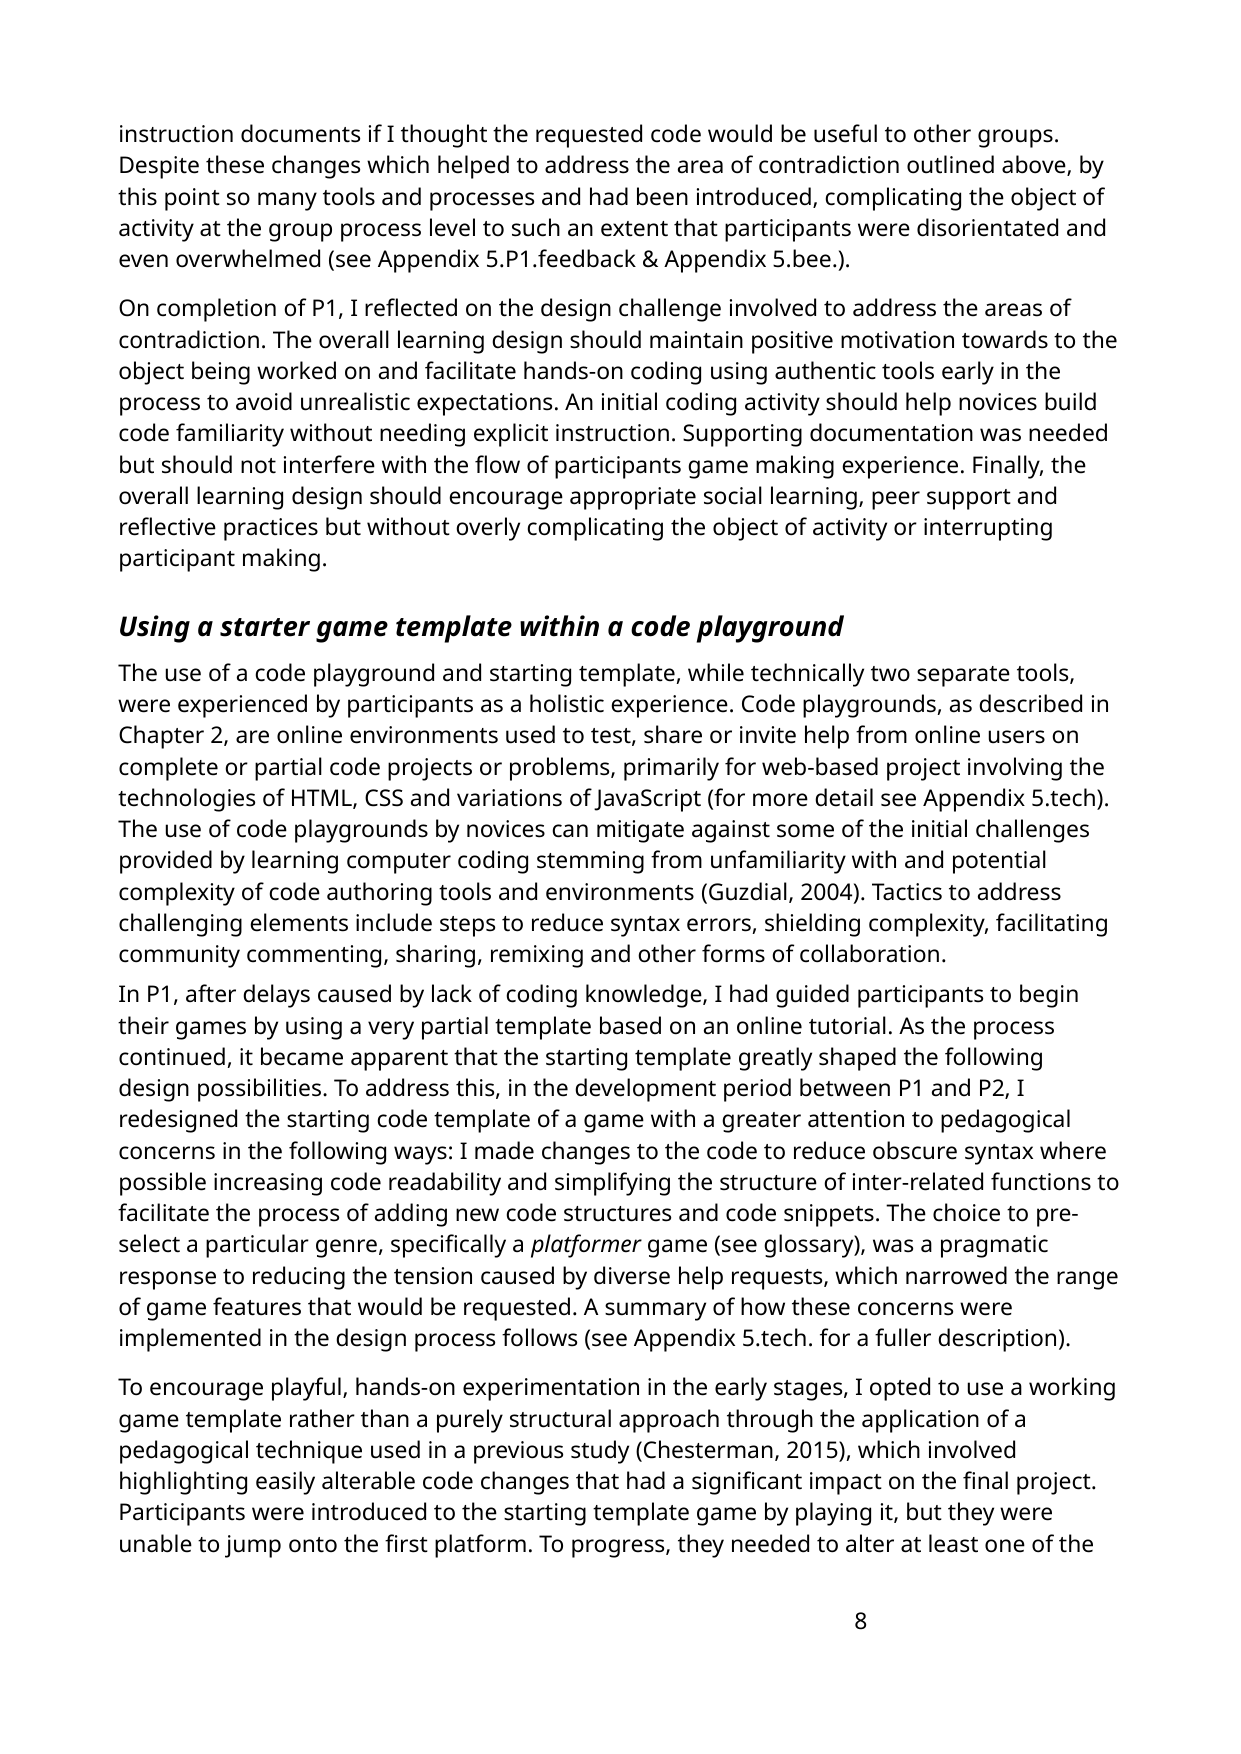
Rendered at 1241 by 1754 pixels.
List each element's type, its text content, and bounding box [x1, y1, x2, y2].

text instruction documents if I thought the requested code would be useful to other groups. Despite these changes which helped to address the area of contradiction outlined above, by this point so many tools and processes and had been introduced, complicating the object of activity at the group process level to such an extent that participants were disorientated and even overwhelmed (see Appendix 5.P1.feedback & Appendix 5.bee.). [118, 118, 1122, 274]
text The use of a code playground and starting template, while technically two separate tools, were experienced by participants as a holistic experience. Code playgrounds, as described in Chapter 2, are online environments used to test, share or invite help from online users on complete or partial code projects or problems, primarily for web-based project involving the technologies of HTML, CSS and variations of JavaScript (for more detail see Appendix 5.tech). The use of code playgrounds by novices can mitigate against some of the initial challenges provided by learning computer coding stemming from unfamiliarity with and potential complexity of code authoring tools and environments (Guzdial, 2004). Tactics to address challenging elements include steps to reduce syntax errors, shielding complexity, facilitating community commenting, sharing, remixing and other forms of collaboration. [118, 657, 1122, 969]
text On completion of P1, I reflected on the design challenge involved to address the areas of contradiction. The overall learning design should maintain positive motivation towards to the object being worked on and facilitate hands-on coding using authentic tools early in the process to avoid unrealistic expectations. An initial coding activity should help novices build code familiarity without needing explicit instruction. Supporting documentation was needed but should not interfere with the flow of participants game making experience. Finally, the overall learning design should encourage appropriate social learning, peer support and reflective practices but without overly complicating the object of activity or interrupting participant making. [118, 292, 1122, 573]
subtitle Using a starter game template within a code playground [118, 607, 1122, 644]
text In P1, after delays caused by lack of coding knowledge, I had guided participants to begin their games by using a very partial template based on an online tutorial. As the process continued, it became apparent that the starting template greatly shaped the following design possibilities. To address this, in the development period between P1 and P2, I redesigned the starting code template of a game with a greater attention to pedagogical concerns in the following ways: I made changes to the code to reduce obscure syntax where possible increasing code readability and simplifying the structure of inter-related functions to facilitate the process of adding new code structures and code snippets. The choice to pre-select a particular genre, specifically a platformer game (see glossary), was a pragmatic response to reducing the tension caused by diverse help requests, which narrowed the range of game features that would be requested. A summary of how these concerns were implemented in the design process follows (see Appendix 5.tech. for a fuller description). [118, 978, 1122, 1353]
text To encourage playful, hands-on experimentation in the early stages, I opted to use a working game template rather than a purely structural approach through the application of a pedagogical technique used in a previous study (Chesterman, 2015), which involved highlighting easily alterable code changes that had a significant impact on the final project. Participants were introduced to the starting template game by playing it, but they were unable to jump onto the first platform. To progress, they needed to alter at least one of the [118, 1371, 1122, 1559]
